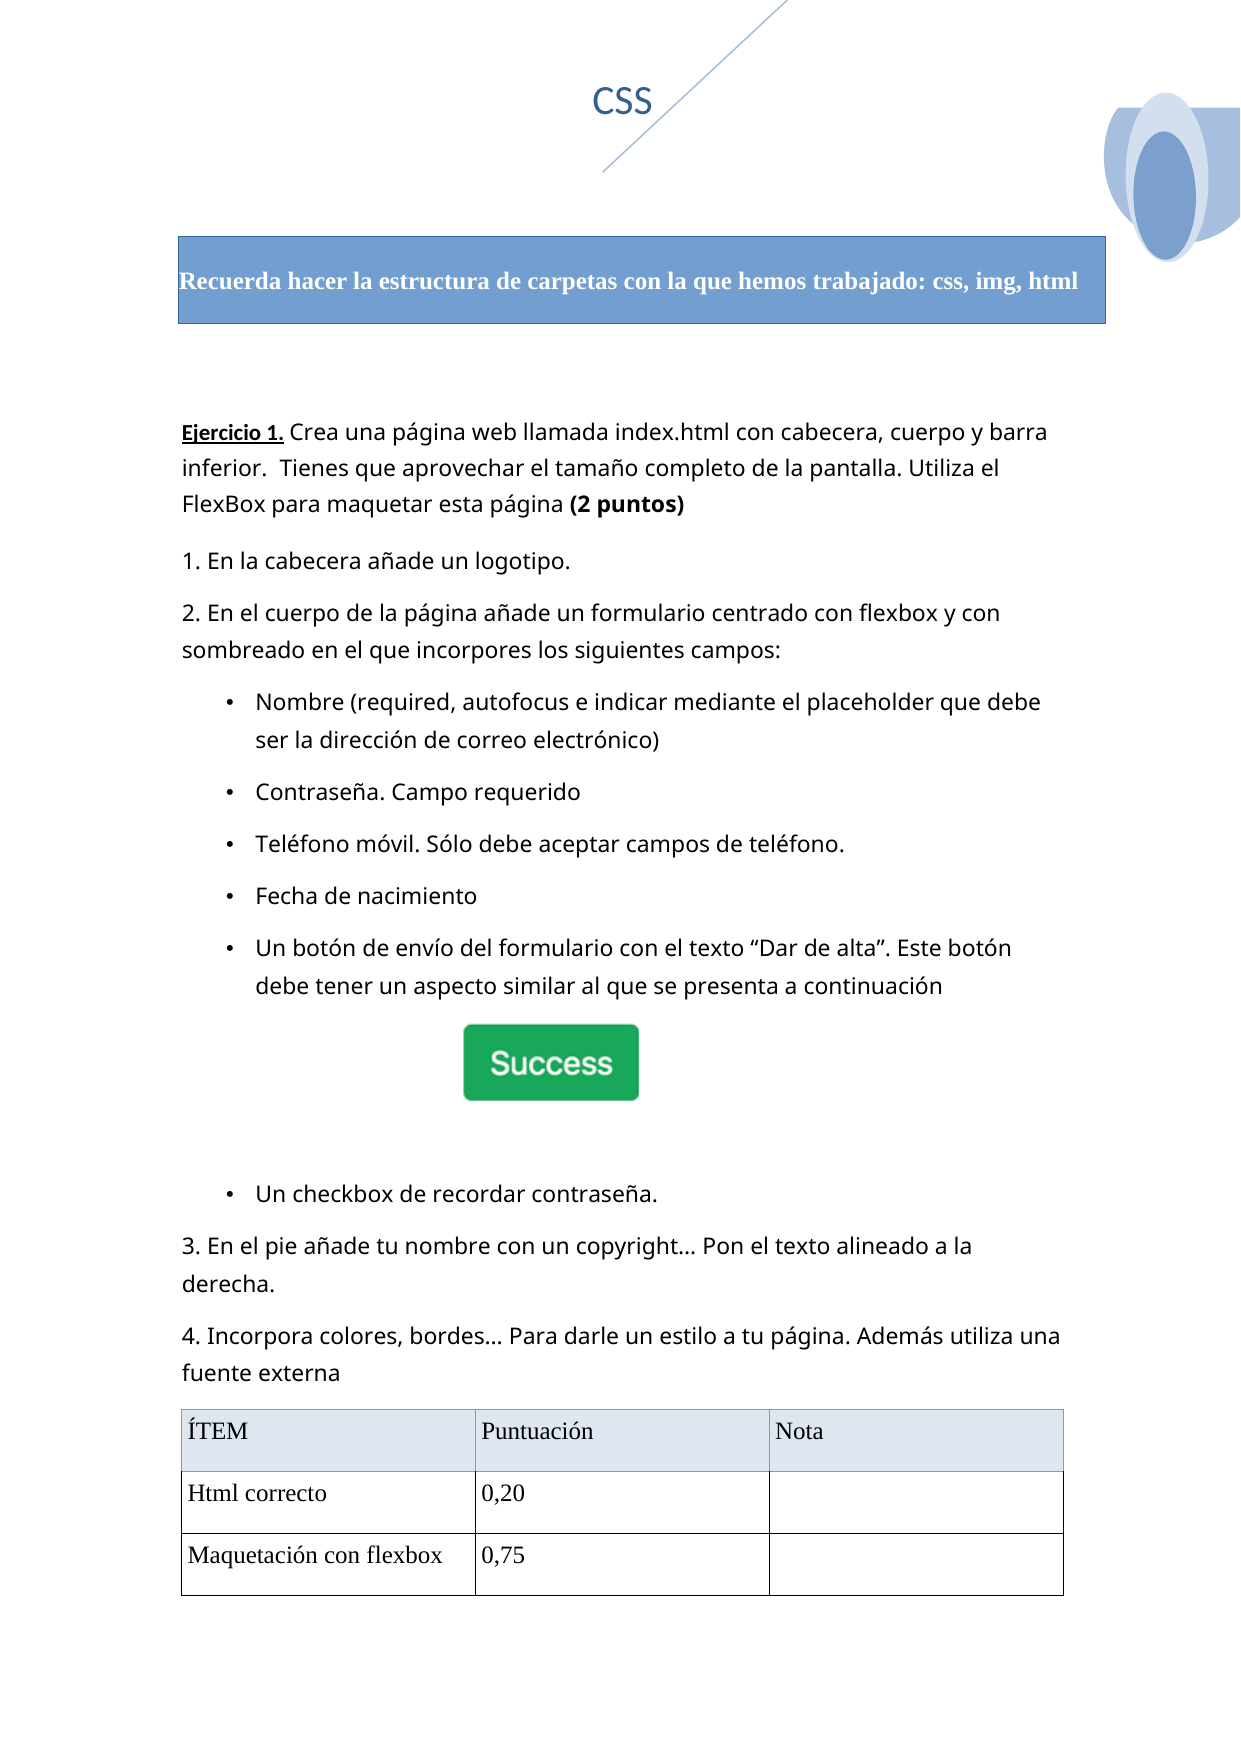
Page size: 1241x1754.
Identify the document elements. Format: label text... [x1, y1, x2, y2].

table_cell [770, 1534, 1063, 1595]
table_header ÍTEM [182, 1410, 475, 1471]
picture [461, 1008, 640, 1111]
text Ejercicio 1. Crea una página web llamada index.html con cabecera, cuerpo y barra inferior. Tienes que aprovechar el tamaño completo de la pantalla. Utiliza el FlexBox para maquetar esta página (2 puntos) [182, 416, 1063, 519]
text 4. Incorpora colores, bordes… Para darle un estilo a tu página. Además utiliza una fuente externa [182, 1319, 1063, 1388]
text 1. En la cabecera añade un logotipo. [182, 544, 1063, 576]
list Un checkbox de recordar contraseña. [226, 1178, 1063, 1209]
table_cell 0,20 [476, 1472, 769, 1533]
table_header Nota [770, 1410, 1063, 1471]
list Nombre (required, autofocus e indicar mediante el placeholder que debe ser la dirección de correo electrónico) [226, 686, 1063, 755]
list Contraseña. Campo requerido [226, 776, 1063, 807]
text 3. En el pie añade tu nombre con un copyright… Pon el texto alineado a la derecha. [182, 1230, 1063, 1299]
table_cell [770, 1472, 1063, 1533]
table_cell 0,75 [476, 1534, 769, 1595]
text 2. En el cuerpo de la página añade un formulario centrado con flexbox y con sombreado en el que incorpores los siguientes campos: [182, 597, 1063, 665]
table_cell Maquetación con flexbox [182, 1534, 475, 1595]
list Teléfono móvil. Sólo debe aceptar campos de teléfono. [226, 828, 1063, 859]
list Un botón de envío del formulario con el texto “Dar de alta”. Este botón debe tener un aspecto similar al que se presenta a continuación [226, 932, 1063, 1001]
table_header Puntuación [476, 1410, 769, 1471]
table_cell Html correcto [182, 1472, 475, 1533]
list Fecha de nacimiento [226, 880, 1063, 911]
